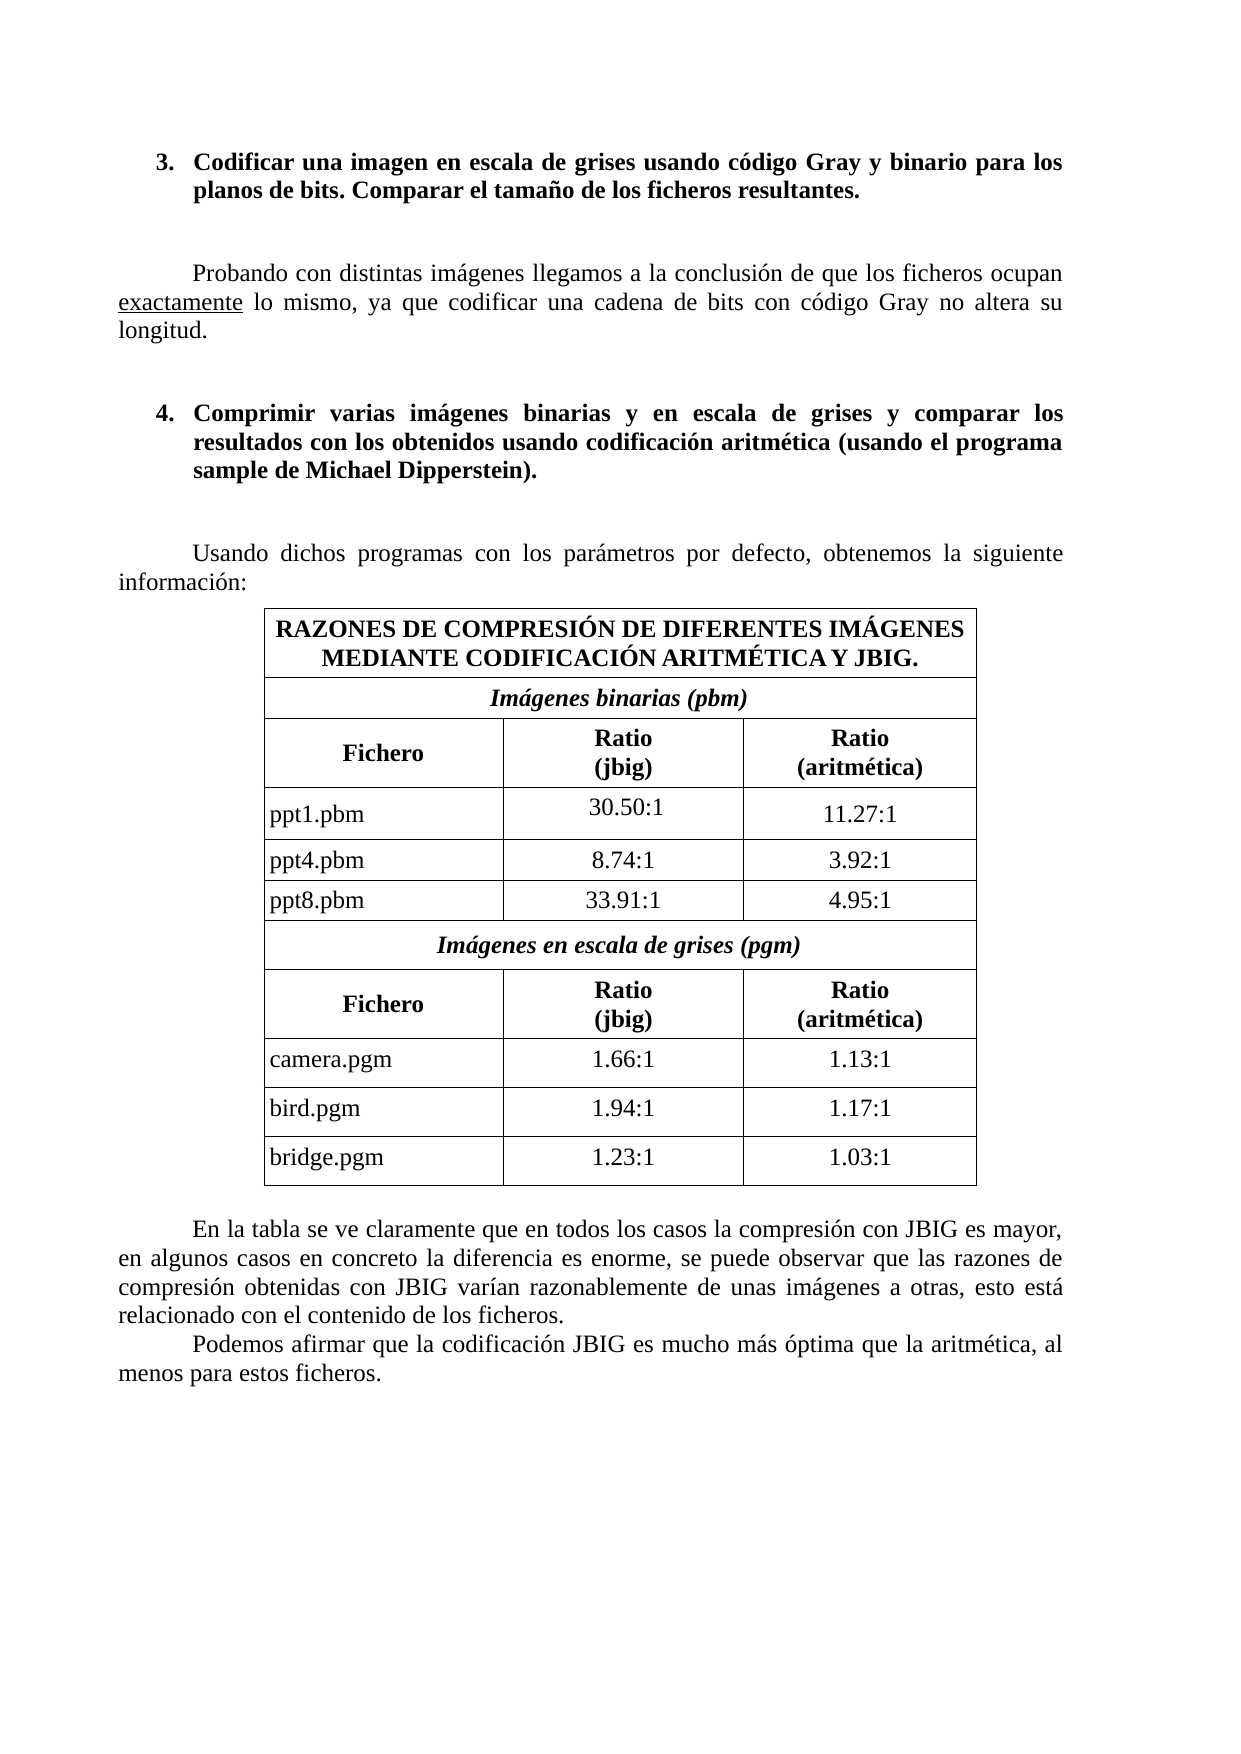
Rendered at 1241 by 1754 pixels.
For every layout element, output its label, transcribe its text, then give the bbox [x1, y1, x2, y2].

table_cell 1.66:1 [504, 1039, 743, 1087]
text Probando con distintas imágenes llegamos a la conclusión de que los ficheros ocupan exactamente lo mismo, ya que codificar una cadena de bits con código Gray no altera su longitud. [118, 258, 1064, 344]
table_cell Imágenes en escala de grises (pgm) [265, 921, 976, 969]
table_cell ppt1.pbm [265, 788, 503, 839]
text Usando dichos programas con los parámetros por defecto, obtenemos la siguiente información: [118, 538, 1064, 596]
table_cell Ratio (aritmética) [744, 970, 976, 1038]
table_cell Ratio (jbig) [504, 719, 743, 787]
list Comprimir varias imágenes binarias y en escala de grises y comparar los resultados con los obtenidos usando codificación aritmética (usando el programa sample de Michael Dipperstein). [156, 398, 1064, 484]
table_cell Fichero [265, 719, 503, 787]
table_cell 8.74:1 [504, 840, 743, 880]
table_cell Ratio (jbig) [504, 970, 743, 1038]
table_cell camera.pgm [265, 1039, 503, 1087]
table_cell ppt4.pbm [265, 840, 503, 880]
table_cell 1.03:1 [744, 1137, 976, 1185]
table_cell 1.23:1 [504, 1137, 743, 1185]
list Codificar una imagen en escala de grises usando código Gray y binario para los planos de bits. Comparar el tamaño de los ficheros resultantes. [156, 147, 1064, 204]
table_cell 3.92:1 [744, 840, 976, 880]
table_cell bird.pgm [265, 1088, 503, 1136]
table_cell bridge.pgm [265, 1137, 503, 1185]
table_cell Ratio (aritmética) [744, 719, 976, 787]
table_cell 1.13:1 [744, 1039, 976, 1087]
text Podemos afirmar que la codificación JBIG es mucho más óptima que la aritmética, al menos para estos ficheros. [118, 1329, 1064, 1387]
table_cell 1.17:1 [744, 1088, 976, 1136]
text En la tabla se ve claramente que en todos los casos la compresión con JBIG es mayor, en algunos casos en concreto la diferencia es enorme, se puede observar que las razones de compresión obtenidas con JBIG varían razonablemente de unas imágenes a otras, esto está relacionado con el contenido de los ficheros. [118, 1214, 1064, 1329]
table_cell 30.50:1 [504, 788, 743, 839]
table_header RAZONES DE COMPRESIÓN DE DIFERENTES IMÁGENES MEDIANTE CODIFICACIÓN ARITMÉTICA Y JBIG. [265, 609, 976, 677]
table_cell 33.91:1 [504, 881, 743, 920]
table_cell 11.27:1 [744, 788, 976, 839]
table_cell ppt8.pbm [265, 881, 503, 920]
table_cell Fichero [265, 970, 503, 1038]
table_cell 1.94:1 [504, 1088, 743, 1136]
table_cell Imágenes binarias (pbm) [265, 678, 976, 717]
table_cell 4.95:1 [744, 881, 976, 920]
